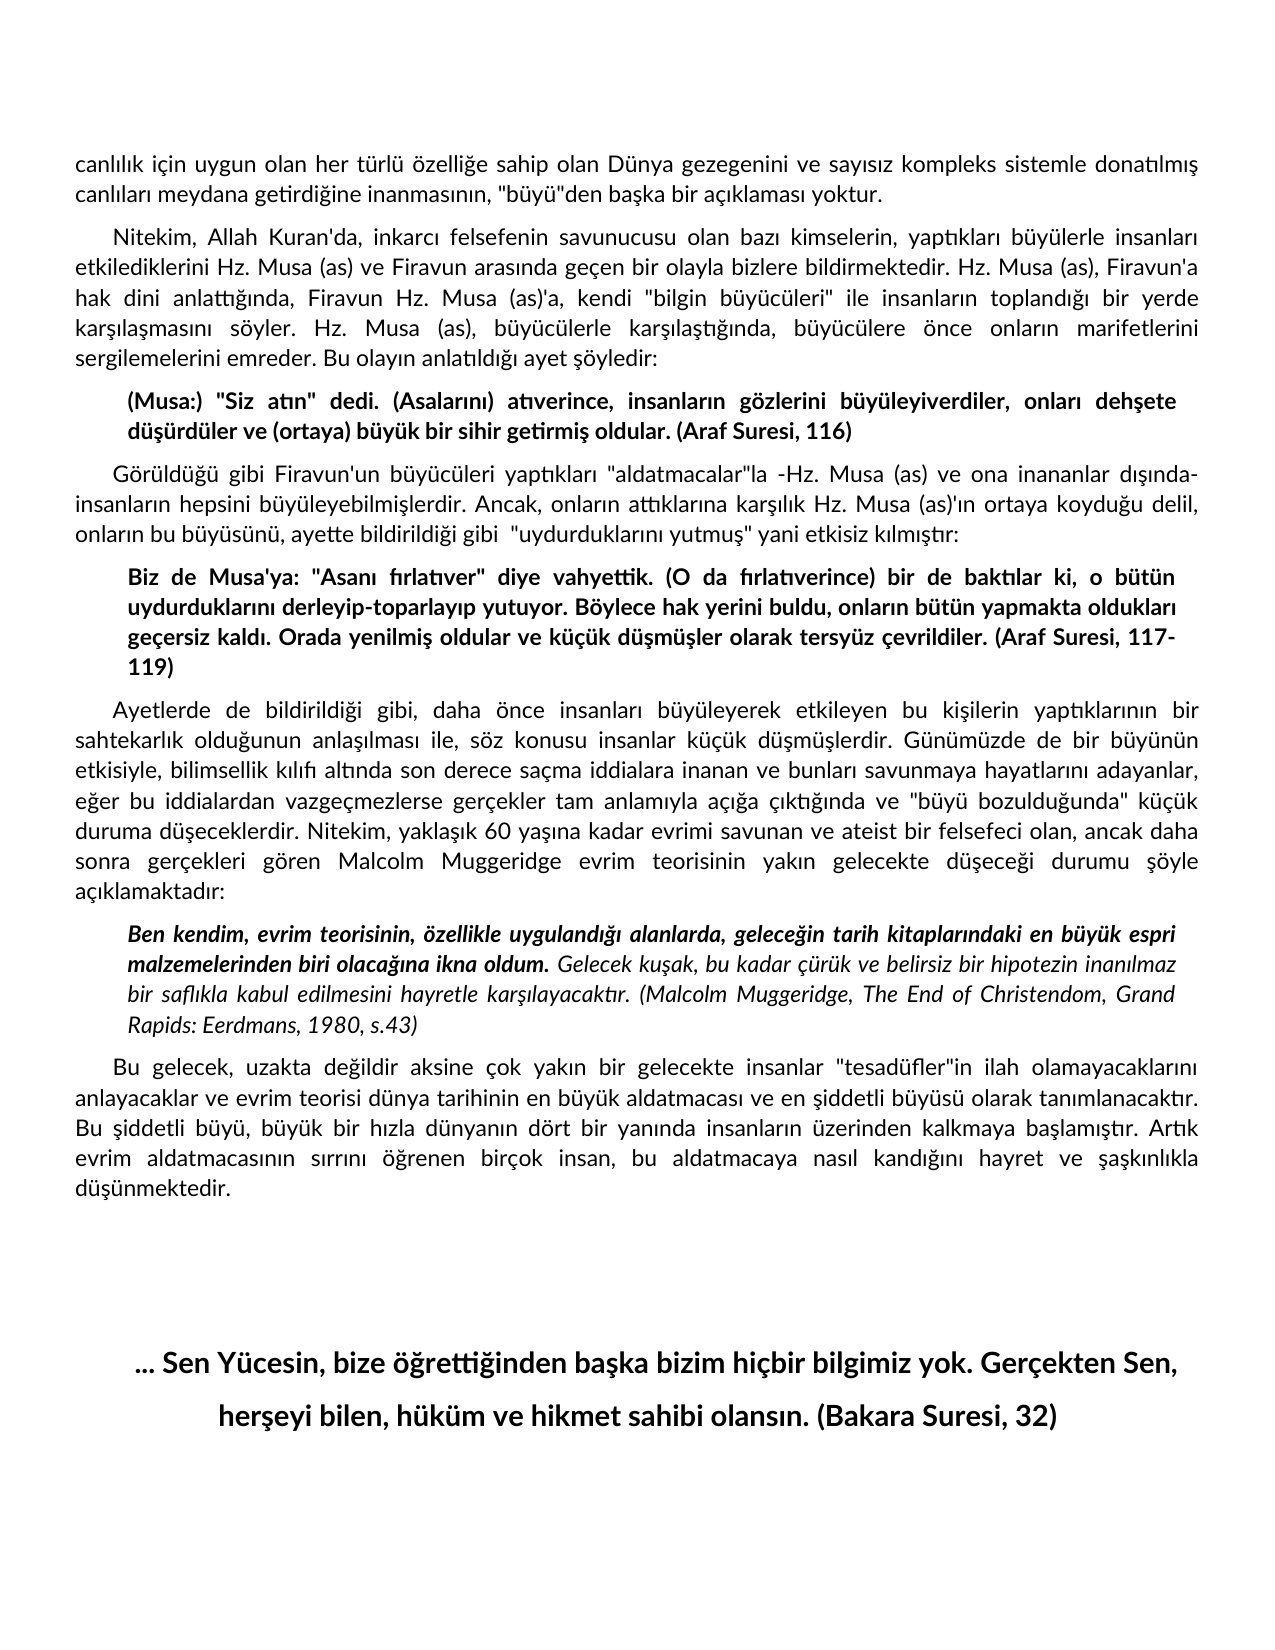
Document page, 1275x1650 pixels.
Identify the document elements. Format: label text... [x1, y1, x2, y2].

text (Musa:) "Siz atın" dedi. (Asalarını) atıverince, insanların gözlerini büyüleyiverdiler, onları dehşete düşürdüler ve (ortaya) büyük bir sihir getirmiş oldular. (Araf Suresi, 116) [127, 386, 1177, 444]
text Bu gelecek, uzakta değildir aksine çok yakın bir gelecekte insanlar "tesadüfler"in ilah olamayacaklarını anlayacaklar ve evrim teorisi dünya tarihinin en büyük aldatmacası ve en şiddetli büyüsü olarak tanımlanacaktır. Bu şiddetli büyü, büyük bir hızla dünyanın dört bir yanında insanların üzerinden kalkmaya başlamıştır. Artık evrim aldatmacasının sırrını öğrenen birçok insan, bu aldatmacaya nasıl kandığını hayret ve şaşkınlıkla düşünmektedir. [75, 1053, 1200, 1201]
text Nitekim, Allah Kuran'da, inkarcı felsefenin savunucusu olan bazı kimselerin, yaptıkları büyülerle insanları etkilediklerini Hz. Musa (as) ve Firavun arasında geçen bir olayla bizlere bildirmektedir. Hz. Musa (as), Firavun'a hak dini anlattığında, Firavun Hz. Musa (as)'a, kendi "bilgin büyücüleri" ile insanların toplandığı bir yerde karşılaşmasını söyler. Hz. Musa (as), büyücülerle karşılaştığında, büyücülere önce onların marifetlerini sergilemelerini emreder. Bu olayın anlatıldığı ayet şöyledir: [75, 223, 1200, 371]
text Ben kendim, evrim teorisinin, özellikle uygulandığı alanlarda, geleceğin tarih kitaplarındaki en büyük espri malzemelerinden biri olacağına ikna oldum. Gelecek kuşak, bu kadar çürük ve belirsiz bir hipotezin inanılmaz bir saflıkla kabul edilmesini hayretle karşılayacaktır. (Malcolm Muggeridge, The End of Christendom, Grand Rapids: Eerdmans, 1980, s.43) [127, 920, 1177, 1038]
text Ayetlerde de bildirildiği gibi, daha önce insanları büyüleyerek etkileyen bu kişilerin yaptıklarının bir sahtekarlık olduğunun anlaşılması ile, söz konusu insanlar küçük düşmüşlerdir. Günümüzde de bir büyünün etkisiyle, bilimsellik kılıfı altında son derece saçma iddialara inanan ve bunları savunmaya hayatlarını adayanlar, eğer bu iddialardan vazgeçmezlerse gerçekler tam anlamıyla açığa çıktığında ve "büyü bozulduğunda" küçük duruma düşeceklerdir. Nitekim, yaklaşık 60 yaşına kadar evrimi savunan ve ateist bir felsefeci olan, ancak daha sonra gerçekleri gören Malcolm Muggeridge evrim teorisinin yakın gelecekte düşeceği durumu şöyle açıklamaktadır: [75, 696, 1200, 904]
text ... Sen Yücesin, bize öğrettiğinden başka bizim hiçbir bilgimiz yok. Gerçekten Sen, herşeyi bilen, hüküm ve hikmet sahibi olansın. (Bakara Suresi, 32) [75, 1345, 1200, 1432]
text canlılık için uygun olan her türlü özelliğe sahip olan Dünya gezegenini ve sayısız kompleks sistemle donatılmış canlıları meydana getirdiğine inanmasının, "büyü"den başka bir açıklaması yoktur. [75, 150, 1200, 208]
text Biz de Musa'ya: "Asanı fırlatıver" diye vahyettik. (O da fırlatıverince) bir de baktılar ki, o bütün uydurduklarını derleyip-toparlayıp yutuyor. Böylece hak yerini buldu, onların bütün yapmakta oldukları geçersiz kaldı. Orada yenilmiş oldular ve küçük düşmüşler olarak tersyüz çevrildiler. (Araf Suresi, 117-119) [127, 562, 1177, 681]
text Görüldüğü gibi Firavun'un büyücüleri yaptıkları "aldatmacalar"la -Hz. Musa (as) ve ona inananlar dışında- insanların hepsini büyüleyebilmişlerdir. Ancak, onların attıklarına karşılık Hz. Musa (as)'ın ortaya koyduğu delil, onların bu büyüsünü, ayette bildirildiği gibi "uydurduklarını yutmuş" yani etkisiz kılmıştır: [75, 459, 1200, 547]
